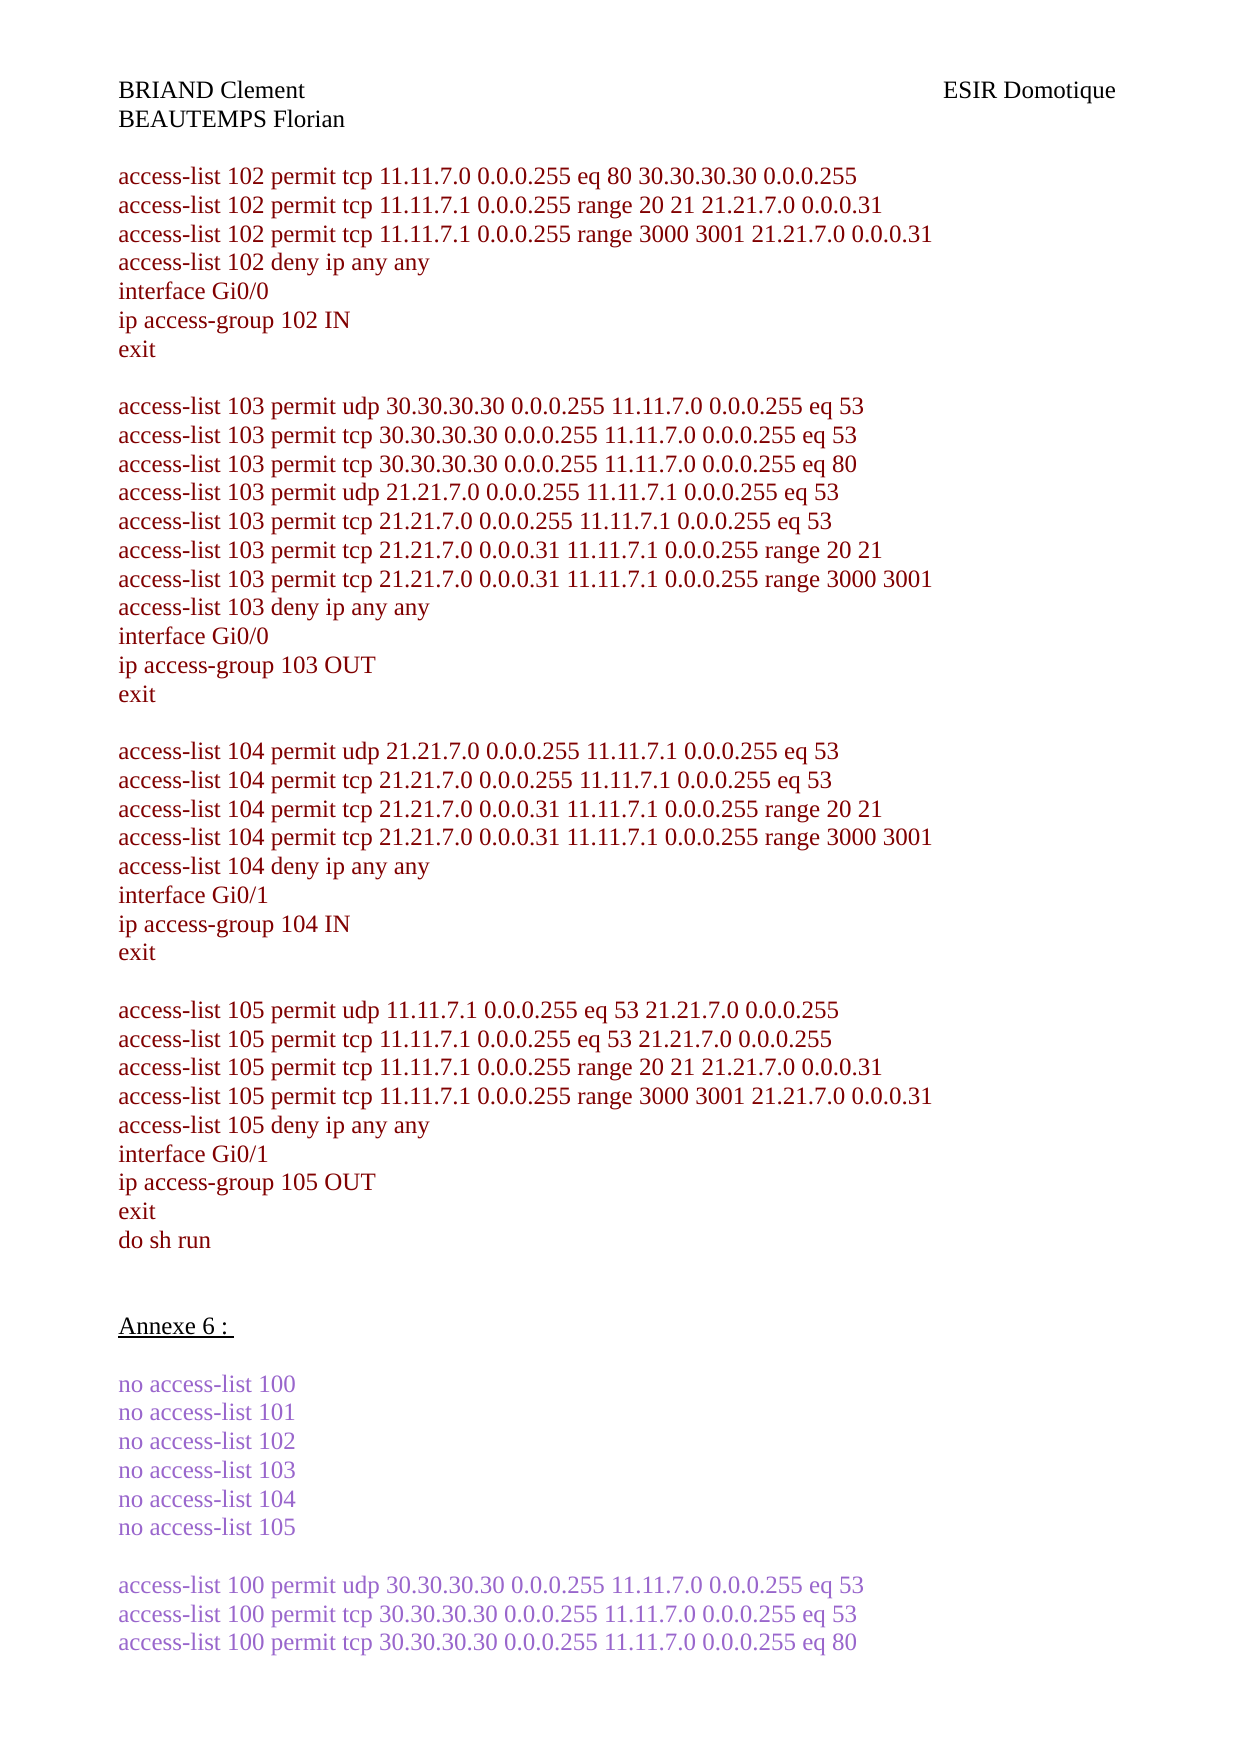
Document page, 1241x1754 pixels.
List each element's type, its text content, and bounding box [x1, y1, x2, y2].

text exit [118, 937, 1122, 966]
text access-list 105 deny ip any any [118, 1110, 1122, 1139]
text access-list 100 permit tcp 30.30.30.30 0.0.0.255 11.11.7.0 0.0.0.255 eq 53 [118, 1599, 1122, 1627]
text ip access-group 102 IN [118, 305, 1122, 334]
text no access-list 100 [118, 1369, 1122, 1397]
text Annexe 6 : [118, 1311, 1122, 1340]
text ip access-group 103 OUT [118, 650, 1122, 679]
text access-list 105 permit udp 11.11.7.1 0.0.0.255 eq 53 21.21.7.0 0.0.0.255 [118, 995, 1122, 1024]
text access-list 104 permit tcp 21.21.7.0 0.0.0.255 11.11.7.1 0.0.0.255 eq 53 [118, 765, 1122, 794]
text access-list 104 permit udp 21.21.7.0 0.0.0.255 11.11.7.1 0.0.0.255 eq 53 [118, 736, 1122, 765]
text access-list 103 permit tcp 21.21.7.0 0.0.0.255 11.11.7.1 0.0.0.255 eq 53 [118, 506, 1122, 535]
text access-list 105 permit tcp 11.11.7.1 0.0.0.255 range 20 21 21.21.7.0 0.0.0.31 [118, 1052, 1122, 1081]
text interface Gi0/1 [118, 880, 1122, 909]
text access-list 102 deny ip any any [118, 247, 1122, 276]
text do sh run [118, 1225, 1122, 1254]
text access-list 102 permit tcp 11.11.7.1 0.0.0.255 range 20 21 21.21.7.0 0.0.0.31 [118, 190, 1122, 219]
text exit [118, 679, 1122, 707]
text exit [118, 1196, 1122, 1225]
text access-list 103 permit udp 21.21.7.0 0.0.0.255 11.11.7.1 0.0.0.255 eq 53 [118, 477, 1122, 506]
text ip access-group 104 IN [118, 909, 1122, 937]
text interface Gi0/1 [118, 1139, 1122, 1167]
text access-list 104 deny ip any any [118, 851, 1122, 880]
text no access-list 105 [118, 1512, 1122, 1541]
text exit [118, 334, 1122, 362]
text no access-list 101 [118, 1397, 1122, 1426]
text access-list 102 permit tcp 11.11.7.1 0.0.0.255 range 3000 3001 21.21.7.0 0.0.0.31 [118, 219, 1122, 247]
text access-list 104 permit tcp 21.21.7.0 0.0.0.31 11.11.7.1 0.0.0.255 range 3000 3001 [118, 822, 1122, 851]
text access-list 105 permit tcp 11.11.7.1 0.0.0.255 eq 53 21.21.7.0 0.0.0.255 [118, 1024, 1122, 1052]
text no access-list 104 [118, 1484, 1122, 1512]
text interface Gi0/0 [118, 276, 1122, 305]
text access-list 103 permit udp 30.30.30.30 0.0.0.255 11.11.7.0 0.0.0.255 eq 53 [118, 391, 1122, 420]
text access-list 100 permit tcp 30.30.30.30 0.0.0.255 11.11.7.0 0.0.0.255 eq 80 [118, 1627, 1122, 1656]
text access-list 103 permit tcp 30.30.30.30 0.0.0.255 11.11.7.0 0.0.0.255 eq 80 [118, 449, 1122, 477]
text access-list 102 permit tcp 11.11.7.0 0.0.0.255 eq 80 30.30.30.30 0.0.0.255 [118, 161, 1122, 190]
text ip access-group 105 OUT [118, 1167, 1122, 1196]
text access-list 103 deny ip any any [118, 592, 1122, 621]
text access-list 100 permit udp 30.30.30.30 0.0.0.255 11.11.7.0 0.0.0.255 eq 53 [118, 1570, 1122, 1599]
text access-list 103 permit tcp 21.21.7.0 0.0.0.31 11.11.7.1 0.0.0.255 range 20 21 [118, 535, 1122, 564]
text access-list 105 permit tcp 11.11.7.1 0.0.0.255 range 3000 3001 21.21.7.0 0.0.0.31 [118, 1081, 1122, 1110]
text interface Gi0/0 [118, 621, 1122, 650]
text no access-list 103 [118, 1455, 1122, 1484]
text access-list 103 permit tcp 30.30.30.30 0.0.0.255 11.11.7.0 0.0.0.255 eq 53 [118, 420, 1122, 449]
text access-list 103 permit tcp 21.21.7.0 0.0.0.31 11.11.7.1 0.0.0.255 range 3000 3001 [118, 564, 1122, 592]
text access-list 104 permit tcp 21.21.7.0 0.0.0.31 11.11.7.1 0.0.0.255 range 20 21 [118, 794, 1122, 822]
text no access-list 102 [118, 1426, 1122, 1455]
